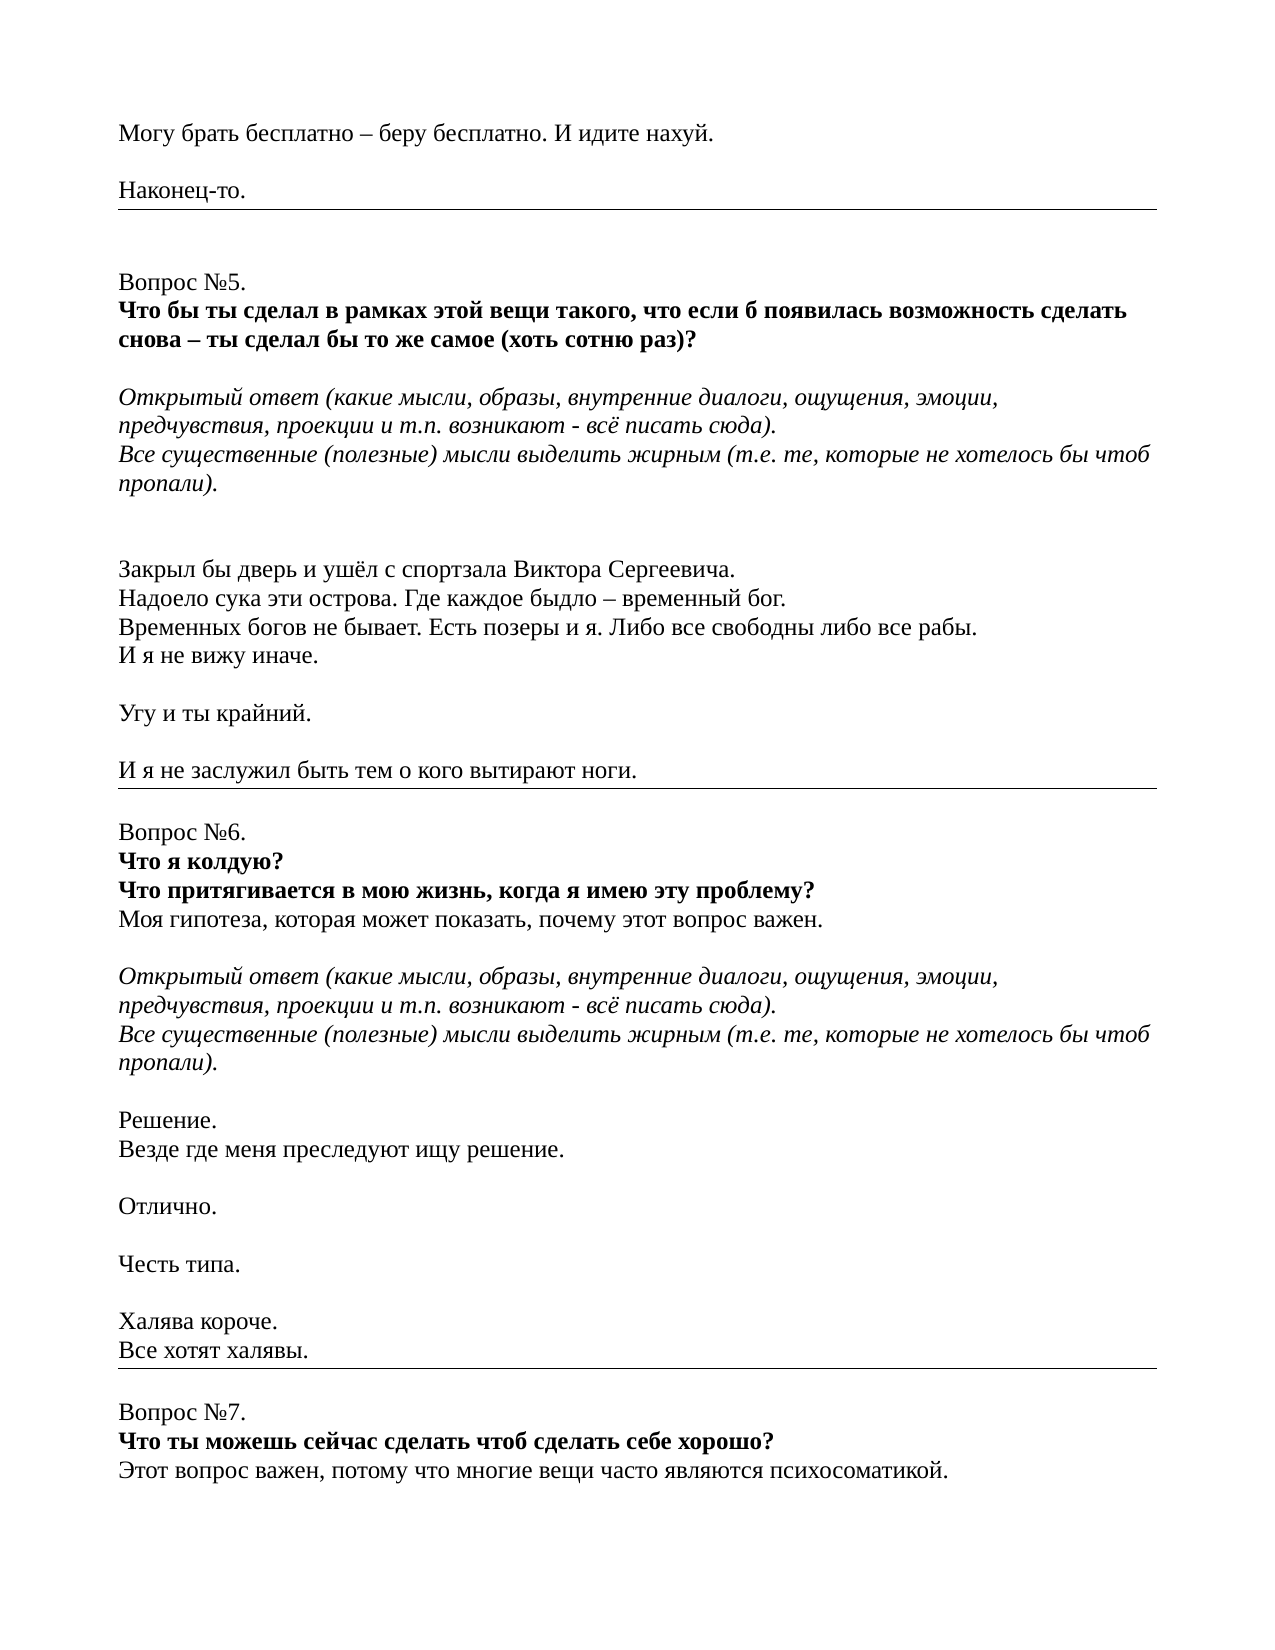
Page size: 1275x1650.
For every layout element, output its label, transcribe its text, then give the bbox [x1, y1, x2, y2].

text Все хотят халявы. [118, 1335, 1157, 1368]
text Открытый ответ (какие мысли, образы, внутренние диалоги, ощущения, эмоции, предчувствия, проекции и т.п. возникают - всё писать сюда). [118, 382, 1157, 439]
text Вопрос №5. [118, 267, 1157, 295]
text Везде где меня преследуют ищу решение. [118, 1134, 1157, 1162]
text Все существенные (полезные) мысли выделить жирным (т.е. те, которые не хотелось бы чтоб пропали). [118, 439, 1157, 497]
text Честь типа. [118, 1249, 1157, 1277]
text И я не вижу иначе. [118, 640, 1157, 669]
text Все существенные (полезные) мысли выделить жирным (т.е. те, которые не хотелось бы чтоб пропали). [118, 1019, 1157, 1076]
text Отлично. [118, 1191, 1157, 1220]
text Что я колдую? [118, 846, 1157, 875]
text Что бы ты сделал в рамках этой вещи такого, что если б появилась возможность сделать снова – ты сделал бы то же самое (хоть сотню раз)? [118, 295, 1157, 353]
text Что ты можешь сейчас сделать чтоб сделать себе хорошо? [118, 1426, 1157, 1455]
text Угу и ты крайний. [118, 698, 1157, 727]
text Открытый ответ (какие мысли, образы, внутренние диалоги, ощущения, эмоции, предчувствия, проекции и т.п. возникают - всё писать сюда). [118, 961, 1157, 1019]
text И я не заслужил быть тем о кого вытирают ноги. [118, 755, 1157, 788]
text Закрыл бы дверь и ушёл с спортзала Виктора Сергеевича. [118, 554, 1157, 583]
text Моя гипотеза, которая может показать, почему этот вопрос важен. [118, 904, 1157, 932]
text Наконец-то. [118, 176, 1157, 209]
text Могу брать бесплатно – беру бесплатно. И идите нахуй. [118, 118, 1157, 147]
text Временных богов не бывает. Есть позеры и я. Либо все свободны либо все рабы. [118, 612, 1157, 640]
text Вопрос №7. [118, 1397, 1157, 1426]
text Надоело сука эти острова. Где каждое быдло – временный бог. [118, 583, 1157, 612]
text Халява короче. [118, 1306, 1157, 1335]
text Вопрос №6. [118, 817, 1157, 846]
text Решение. [118, 1105, 1157, 1134]
text Этот вопрос важен, потому что многие вещи часто являются психосоматикой. [118, 1455, 1157, 1483]
text Что притягивается в мою жизнь, когда я имею эту проблему? [118, 875, 1157, 904]
